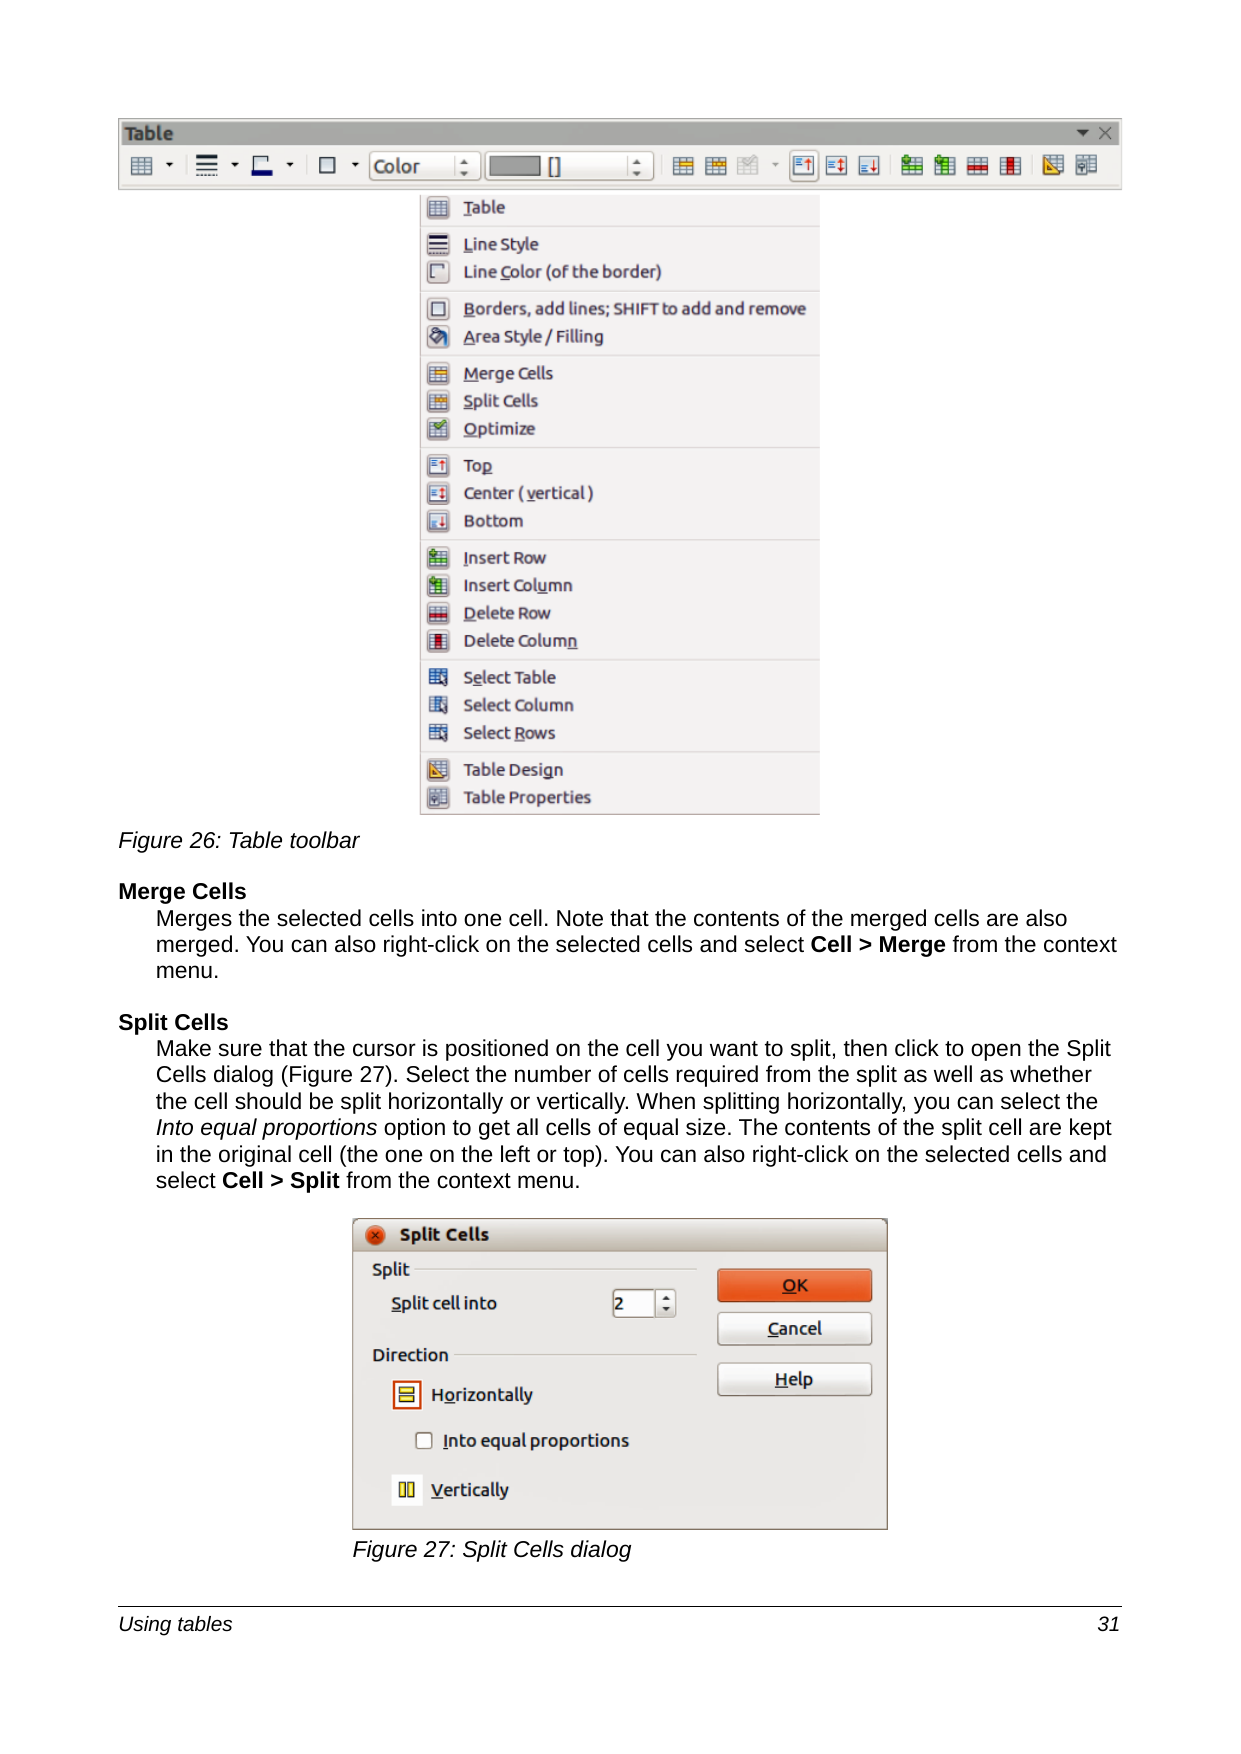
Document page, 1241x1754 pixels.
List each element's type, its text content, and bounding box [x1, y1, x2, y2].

picture [118, 118, 1123, 815]
text Merge Cells [118, 878, 1122, 905]
text Figure 26: Table toolbar [118, 827, 1122, 853]
text Merges the selected cells into one cell. Note that the contents of the merged cells are also merged. You can also right-click on the selected cells and select Cell > Merge from the context menu. [156, 905, 1122, 984]
text Make sure that the cursor is positioned on the cell you want to split, then click to open the Split Cells dialog (Figure 27). Select the number of cells required from the split as well as whether the cell should be split horizontally or vertically. When splitting horizontally, you can select the Into equal proportions option to get all cells of equal size. The contents of the split cell are kept in the original cell (the one on the left or top). You can also right-click on the selected cells and select Cell > Split from the context menu. [156, 1035, 1122, 1193]
text Split Cells [118, 1009, 1122, 1035]
picture [352, 1218, 888, 1530]
text Figure 27: Split Cells dialog [352, 1536, 888, 1562]
